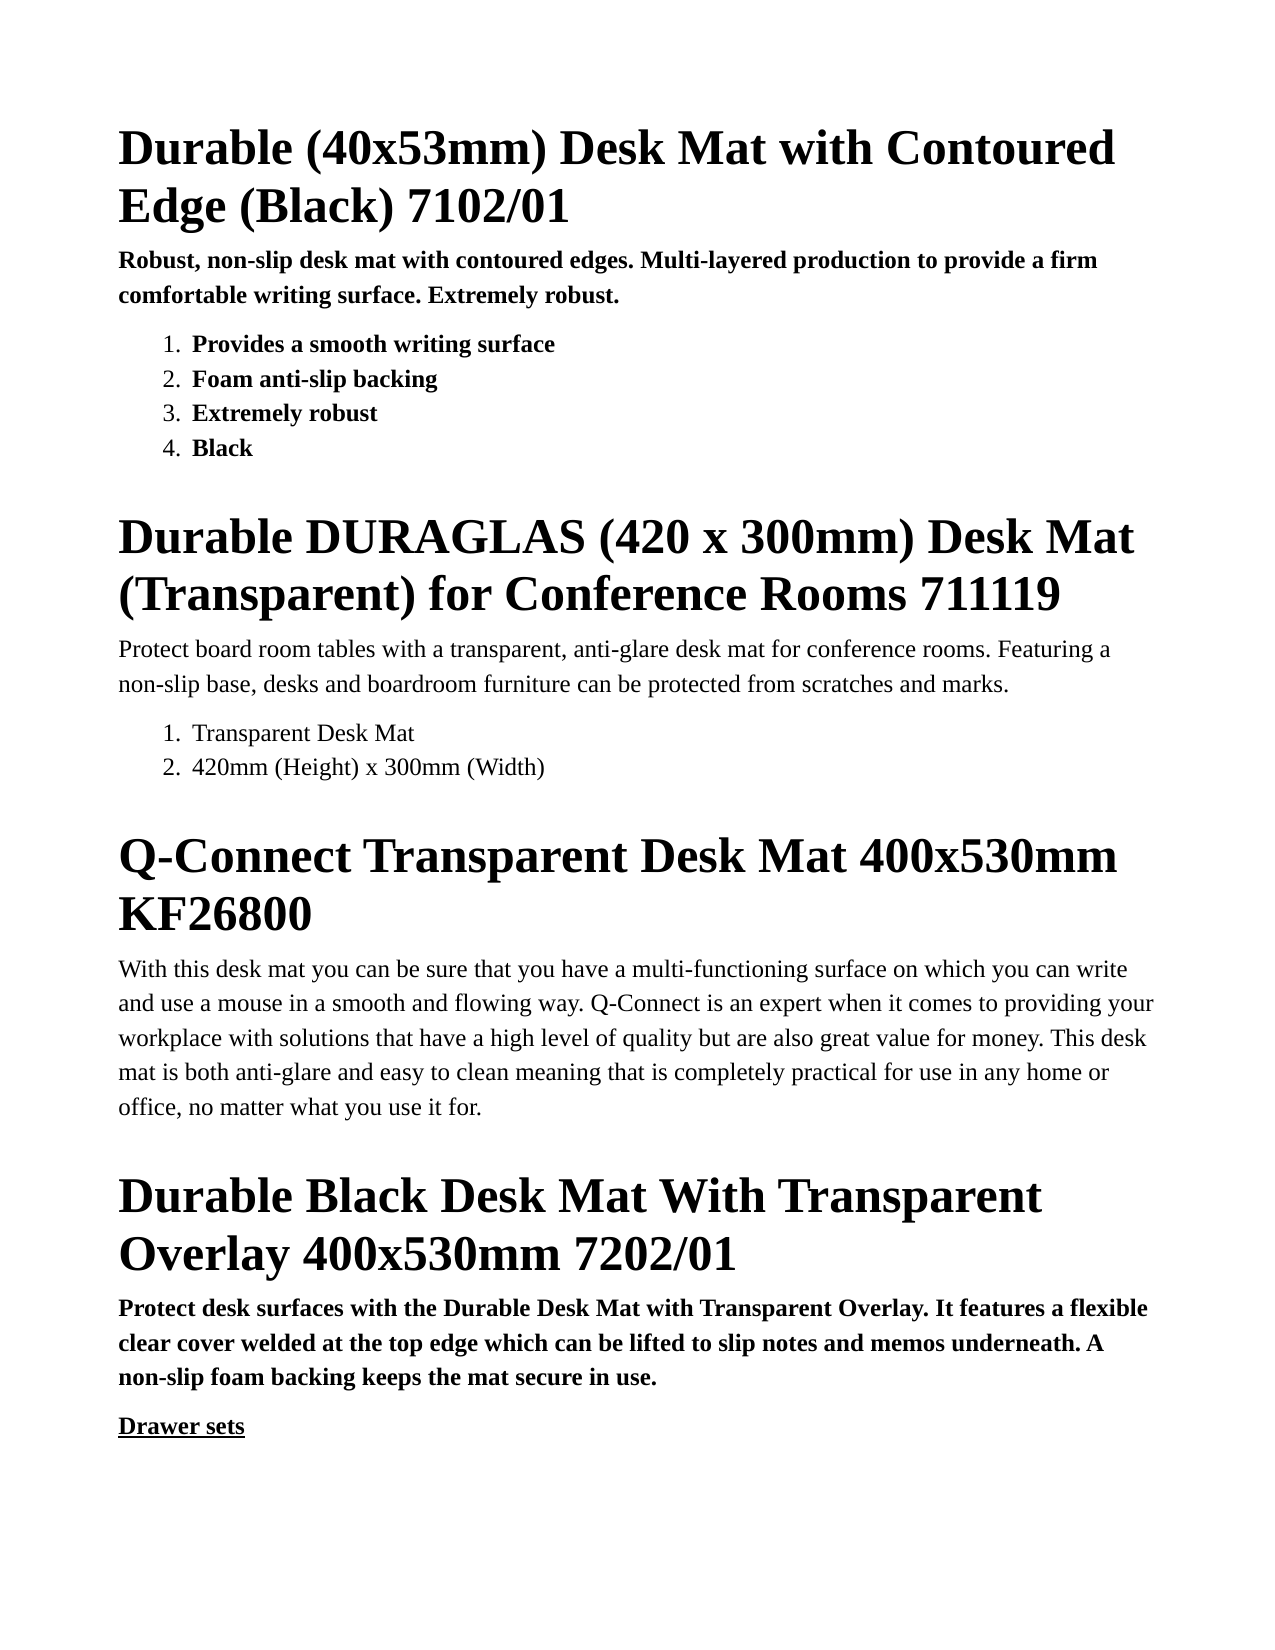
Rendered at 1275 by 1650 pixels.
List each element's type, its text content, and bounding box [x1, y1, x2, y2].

list Provides a smooth writing surface [162, 329, 1157, 358]
text Protect board room tables with a transparent, anti-glare desk mat for conference rooms. Featuring a non-slip base, desks and boardroom furniture can be protected from scratches and marks. [118, 634, 1157, 697]
subtitle Q-Connect Transparent Desk Mat 400x530mm KF26800 [118, 826, 1157, 941]
list Transparent Desk Mat [162, 718, 1157, 746]
list Foam anti-slip backing [162, 364, 1157, 392]
subtitle Durable Black Desk Mat With Transparent Overlay 400x530mm 7202/01 [118, 1166, 1157, 1281]
list 420mm (Height) x 300mm (Width) [162, 752, 1157, 781]
subtitle Durable DURAGLAS (420 x 300mm) Desk Mat (Transparent) for Conference Rooms 711119 [118, 507, 1157, 622]
subtitle Durable (40x53mm) Desk Mat with Contoured Edge (Black) 7102/01 [118, 118, 1157, 233]
text Robust, non-slip desk mat with contoured edges. Multi-layered production to provide a firm comfortable writing surface. Extremely robust. [118, 246, 1157, 309]
list Extremely robust [162, 398, 1157, 427]
text Drawer sets [118, 1411, 1157, 1440]
text With this desk mat you can be sure that you have a multi-functioning surface on which you can write and use a mouse in a smooth and flowing way. Q-Connect is an expert when it comes to providing your workplace with solutions that have a high level of quality but are also great value for money. This desk mat is both anti-glare and easy to clean meaning that is completely practical for use in any home or office, no matter what you use it for. [118, 954, 1157, 1120]
list Black [162, 433, 1157, 461]
text Protect desk surfaces with the Durable Desk Mat with Transparent Overlay. It features a flexible clear cover welded at the top edge which can be lifted to slip notes and memos underneath. A non-slip foam backing keeps the mat secure in use. [118, 1293, 1157, 1391]
